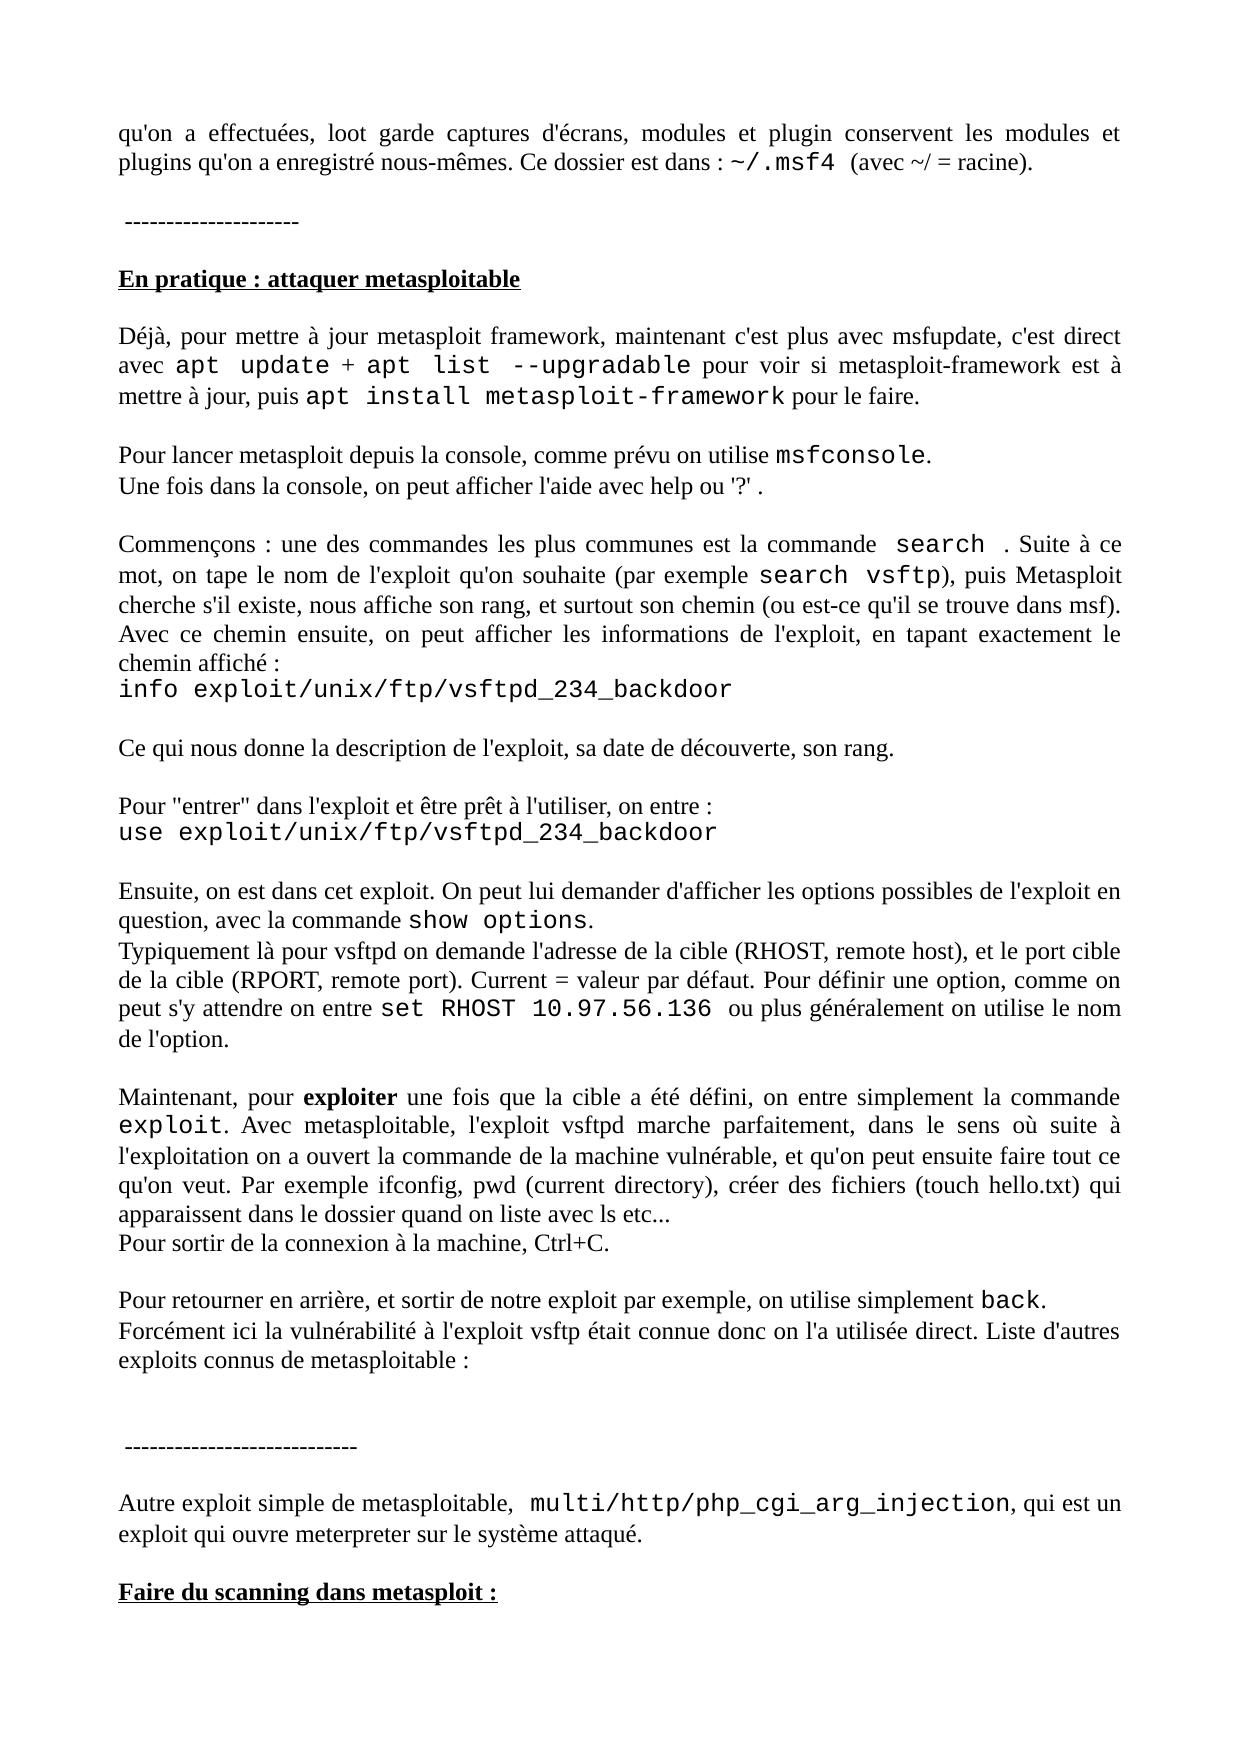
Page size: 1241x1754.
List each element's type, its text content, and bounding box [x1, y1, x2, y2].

text info exploit/unix/ftp/vsftpd_234_backdoor [118, 677, 1122, 705]
text Commençons : une des commandes les plus communes est la commande search . Suite à ce mot, on tape le nom de l'exploit qu'on souhaite (par exemple search vsftp), puis Metasploit cherche s'il existe, nous affiche son rang, et surtout son chemin (ou est-ce qu'il se trouve dans msf). Avec ce chemin ensuite, on peut afficher les informations de l'exploit, en tapant exactement le chemin affiché : [118, 529, 1122, 677]
text En pratique : attaquer metasploitable [118, 264, 1122, 293]
text Pour lancer metasploit depuis la console, comme prévu on utilise msfconsole. [118, 441, 1122, 471]
text Forcément ici la vulnérabilité à l'exploit vsftp était connue donc on l'a utilisée direct. Liste d'autres exploits connus de metasploitable : [118, 1316, 1122, 1373]
text qu'on a effectuées, loot garde captures d'écrans, modules et plugin conservent les modules et plugins qu'on a enregistré nous-mêmes. Ce dossier est dans : ~/.msf4 (avec ~/ = racine). [118, 118, 1122, 178]
text ---------------------------- [118, 1431, 1122, 1460]
text Autre exploit simple de metasploitable, multi/http/php_cgi_arg_injection, qui est un exploit qui ouvre meterpreter sur le système attaqué. [118, 1488, 1122, 1548]
text Maintenant, pour exploiter une fois que la cible a été défini, on entre simplement la commande exploit. Avec metasploitable, l'exploit vsftpd marche parfaitement, dans le sens où suite à l'exploitation on a ouvert la commande de la machine vulnérable, et qu'on peut ensuite faire tout ce qu'on veut. Par exemple ifconfig, pwd (current directory), créer des fichiers (touch hello.txt) qui apparaissent dans le dossier quand on liste avec ls etc... [118, 1082, 1122, 1228]
text Pour sortir de la connexion à la machine, Ctrl+C. [118, 1228, 1122, 1256]
text Une fois dans la console, on peut afficher l'aide avec help ou '?' . [118, 471, 1122, 500]
text Faire du scanning dans metasploit : [118, 1577, 1122, 1606]
text use exploit/unix/ftp/vsftpd_234_backdoor [118, 820, 1122, 848]
text Déjà, pour mettre à jour metasploit framework, maintenant c'est plus avec msfupdate, c'est direct avec apt update + apt list --upgradable pour voir si metasploit-framework est à mettre à jour, puis apt install metasploit-framework pour le faire. [118, 321, 1122, 412]
text Ce qui nous donne la description de l'exploit, sa date de découverte, son rang. [118, 733, 1122, 762]
text Pour retourner en arrière, et sortir de notre exploit par exemple, on utilise simplement back. [118, 1285, 1122, 1316]
text --------------------- [118, 206, 1122, 235]
text Ensuite, on est dans cet exploit. On peut lui demander d'afficher les options possibles de l'exploit en question, avec la commande show options. [118, 876, 1122, 936]
text Typiquement là pour vsftpd on demande l'adresse de la cible (RHOST, remote host), et le port cible de la cible (RPORT, remote port). Current = valeur par défaut. Pour définir une option, comme on peut s'y attendre on entre set RHOST 10.97.56.136 ou plus généralement on utilise le nom de l'option. [118, 936, 1122, 1053]
text Pour "entrer" dans l'exploit et être prêt à l'utiliser, on entre : [118, 791, 1122, 820]
